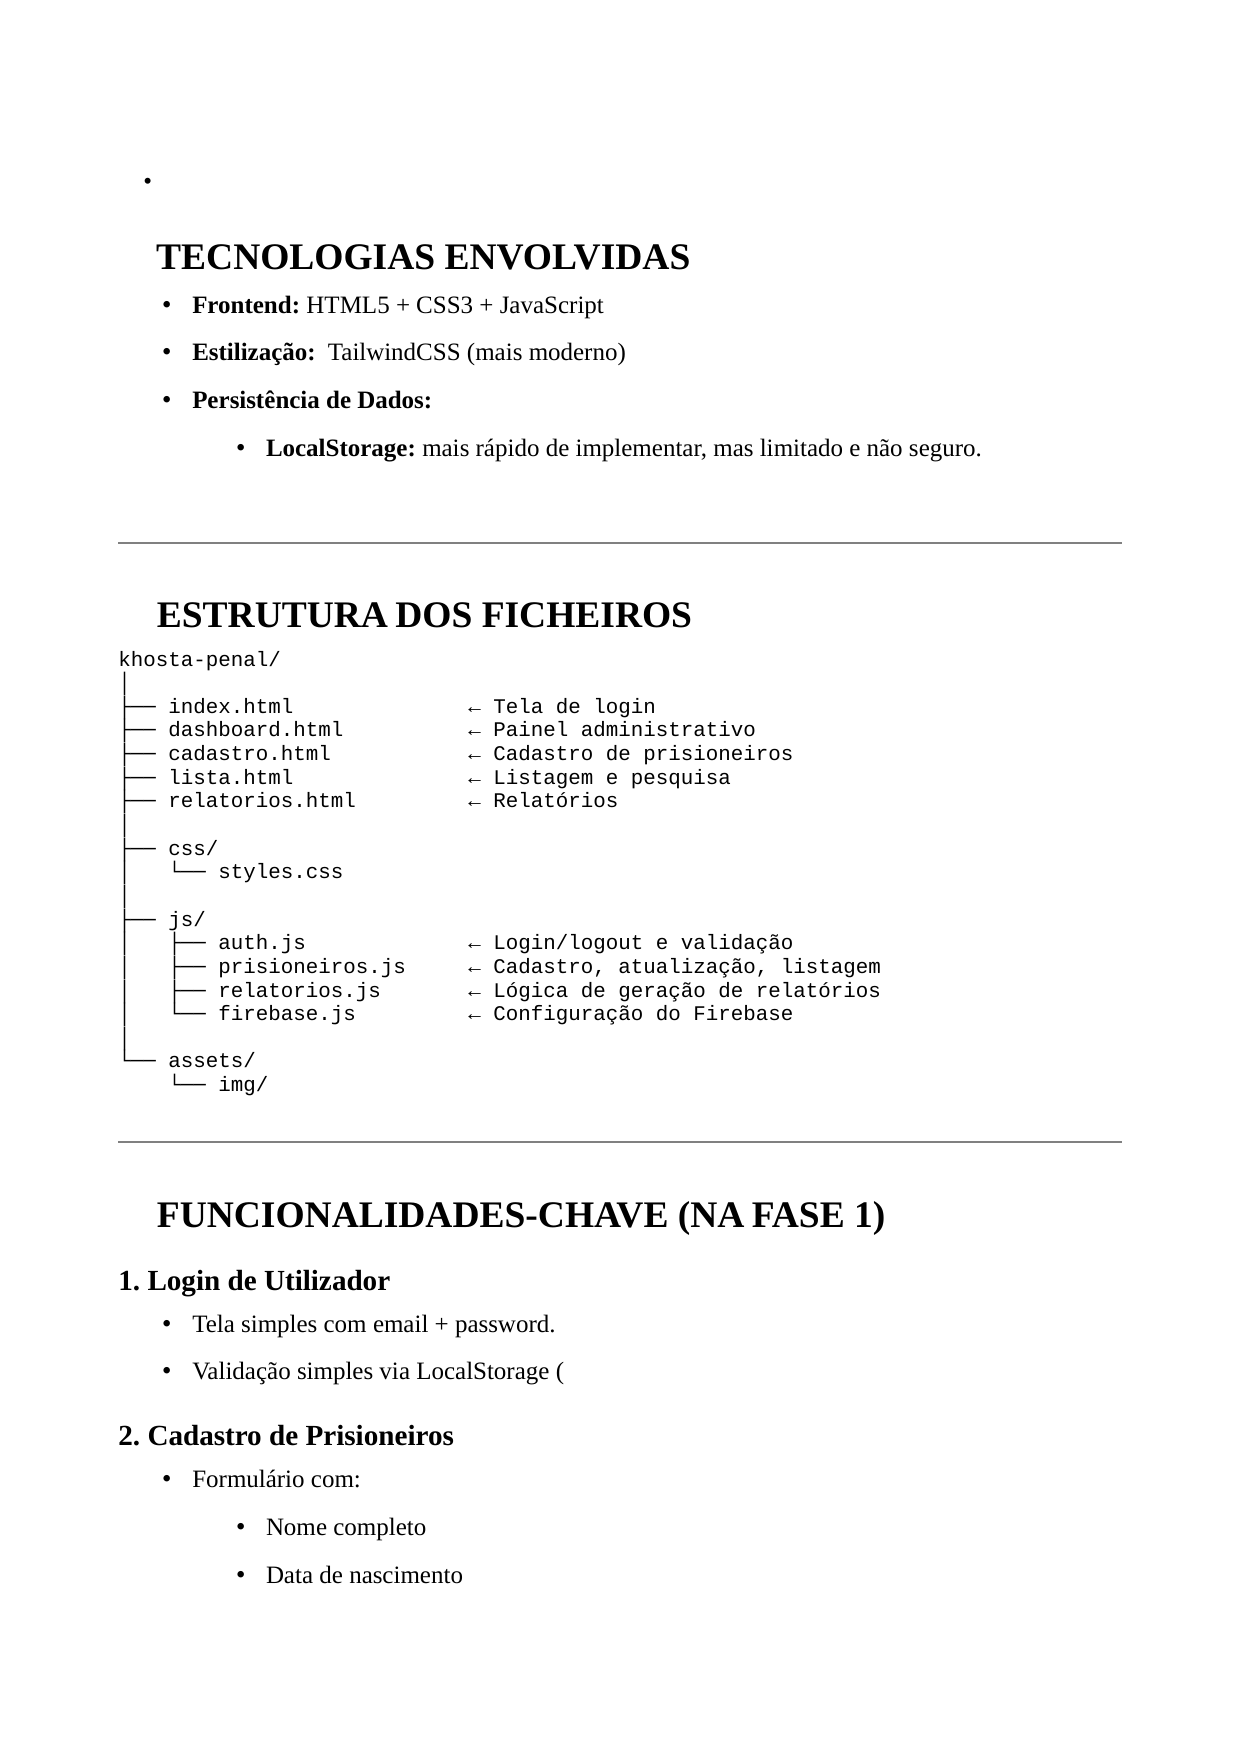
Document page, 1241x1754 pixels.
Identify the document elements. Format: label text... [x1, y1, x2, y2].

subtitle 🔧 ESTRUTURA DOS FICHEIROS [118, 593, 1122, 636]
list Estilização: TailwindCSS (mais moderno) [162, 337, 1122, 366]
text ├── lista.html ← Listagem e pesquisa [125, 767, 1122, 790]
text │ └── styles.css [118, 861, 1122, 885]
text ├── css/ [125, 838, 1122, 861]
text ├── relatorios.html ← Relatórios [118, 790, 1122, 814]
text │ ├── auth.js ← Login/logout e validação [118, 932, 1122, 956]
text │ [118, 672, 1122, 696]
text │ [118, 885, 1122, 909]
text ├── dashboard.html ← Painel administrativo [118, 719, 1122, 743]
text │ [125, 1027, 1122, 1051]
list Validação simples via LocalStorage ( [162, 1356, 1122, 1385]
text └── img/ [118, 1074, 1122, 1098]
text ├── js/ [125, 909, 1122, 932]
subtitle 1. Login de Utilizador [118, 1263, 1122, 1296]
list Persistência de Dados: [162, 385, 1122, 414]
list Data de nascimento [236, 1560, 1122, 1588]
text └── assets/ [118, 1051, 1122, 1074]
text │ ├── prisioneiros.js ← Cadastro, atualização, listagem [125, 956, 174, 979]
list Tela simples com email + password. [162, 1309, 1122, 1337]
text │ ├── relatorios.js ← Lógica de geração de relatórios [118, 979, 1122, 1003]
text │ ├── prisioneiros.js ← Cadastro, atualização, listagem [175, 956, 1122, 979]
list Nome completo [236, 1512, 1122, 1541]
list Frontend: HTML5 + CSS3 + JavaScript [162, 290, 1122, 318]
subtitle ✅ TECNOLOGIAS ENVOLVIDAS [118, 234, 1122, 277]
subtitle 🔑 FUNCIONALIDADES-CHAVE (NA FASE 1) [118, 1192, 1122, 1236]
text khosta-penal/ [118, 648, 1122, 672]
text ├── cadastro.html ← Cadastro de prisioneiros [118, 743, 1122, 767]
text │ [118, 814, 1122, 838]
list LocalStorage: mais rápido de implementar, mas limitado e não seguro. [236, 433, 1122, 461]
text • [118, 166, 1122, 194]
subtitle 2. Cadastro de Prisioneiros [118, 1418, 1122, 1452]
text │ └── firebase.js ← Configuração do Firebase [118, 1003, 1122, 1027]
text ├── index.html ← Tela de login [125, 696, 1122, 719]
text │ [118, 1027, 124, 1051]
list Formulário com: [162, 1464, 1122, 1493]
